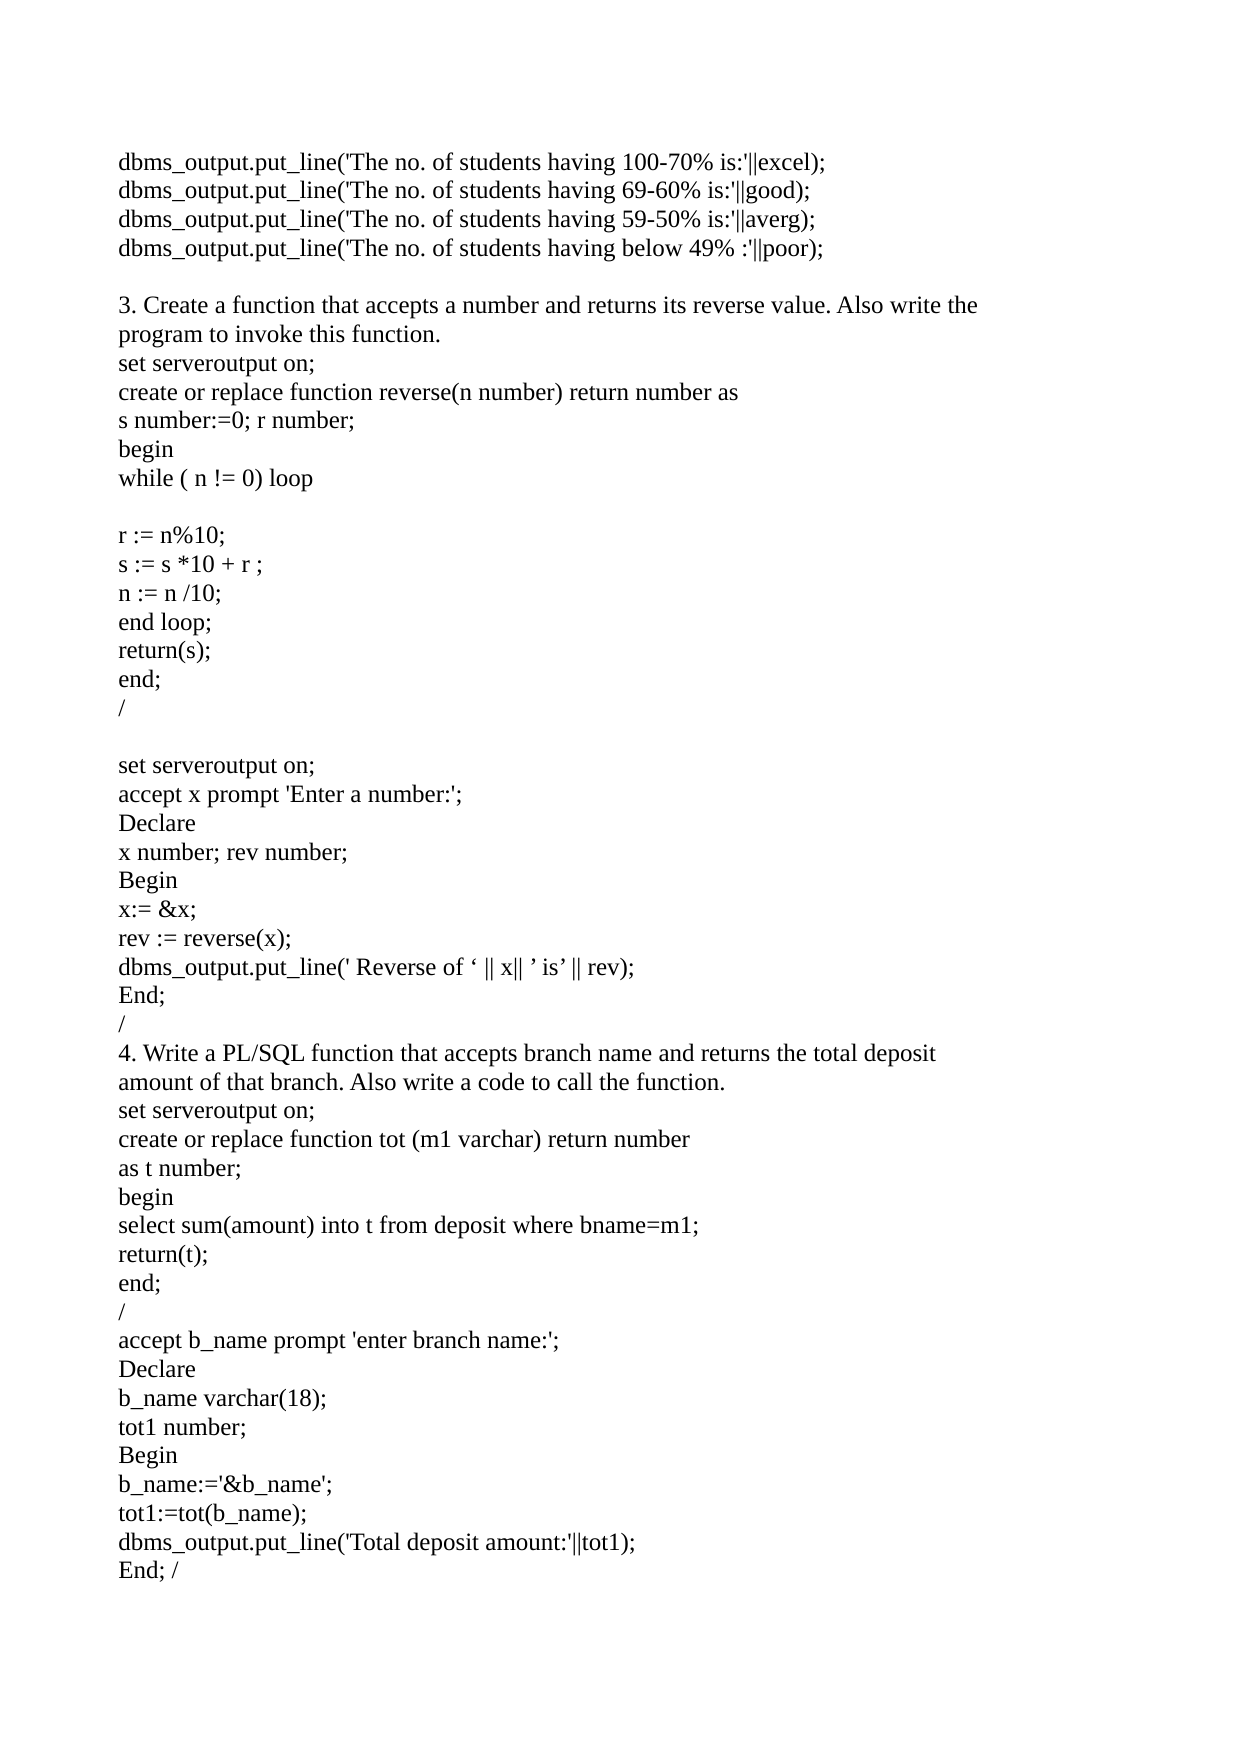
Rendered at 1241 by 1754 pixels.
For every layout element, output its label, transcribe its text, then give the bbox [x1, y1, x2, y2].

text while ( n != 0) loop [118, 463, 1122, 492]
text / [118, 1297, 1122, 1326]
text / [118, 1009, 1122, 1038]
text end loop; [118, 607, 1122, 636]
text amount of that branch. Also write a code to call the function. [118, 1067, 1122, 1096]
text accept x prompt 'Enter a number:'; [118, 779, 1122, 808]
text set serveroutput on; [118, 348, 1122, 377]
text 4. Write a PL/SQL function that accepts branch name and returns the total deposit [118, 1038, 1122, 1067]
text End; [118, 981, 1122, 1009]
text dbms_output.put_line('The no. of students having below 49% :'||poor); [118, 233, 1122, 262]
text Declare [118, 808, 1122, 837]
text tot1:=tot(b_name); [118, 1498, 1122, 1527]
text End; / [118, 1556, 1122, 1584]
text r := n%10; [118, 521, 1122, 549]
text s := s *10 + r ; [118, 549, 1122, 578]
text program to invoke this function. [118, 319, 1122, 348]
text create or replace function reverse(n number) return number as [118, 377, 1122, 406]
text return(s); [118, 636, 1122, 664]
text return(t); [118, 1239, 1122, 1268]
text accept b_name prompt 'enter branch name:'; [118, 1326, 1122, 1354]
text Begin [118, 866, 1122, 894]
text 3. Create a function that accepts a number and returns its reverse value. Also write the [118, 291, 1122, 319]
text dbms_output.put_line('The no. of students having 69-60% is:'||good); [118, 176, 1122, 204]
text / [118, 693, 1122, 722]
text dbms_output.put_line('The no. of students having 100-70% is:'||excel); [118, 147, 1122, 176]
text set serveroutput on; [118, 751, 1122, 779]
text create or replace function tot (m1 varchar) return number [118, 1124, 1122, 1153]
text end; [118, 664, 1122, 693]
text begin [118, 434, 1122, 463]
text b_name:='&b_name'; [118, 1469, 1122, 1498]
text end; [118, 1268, 1122, 1297]
text select sum(amount) into t from deposit where bname=m1; [118, 1211, 1122, 1239]
text Begin [118, 1441, 1122, 1469]
text dbms_output.put_line('The no. of students having 59-50% is:'||averg); [118, 204, 1122, 233]
text s number:=0; r number; [118, 406, 1122, 434]
text begin [118, 1182, 1122, 1211]
text dbms_output.put_line(' Reverse of ‘ || x|| ’ is’ || rev); [118, 952, 1122, 981]
text x number; rev number; [118, 837, 1122, 866]
text b_name varchar(18); [118, 1383, 1122, 1412]
text dbms_output.put_line('Total deposit amount:'||tot1); [118, 1527, 1122, 1556]
text n := n /10; [118, 578, 1122, 607]
text x:= &x; [118, 894, 1122, 923]
text set serveroutput on; [118, 1096, 1122, 1124]
text tot1 number; [118, 1412, 1122, 1441]
text rev := reverse(x); [118, 923, 1122, 952]
text Declare [118, 1354, 1122, 1383]
text as t number; [118, 1153, 1122, 1182]
